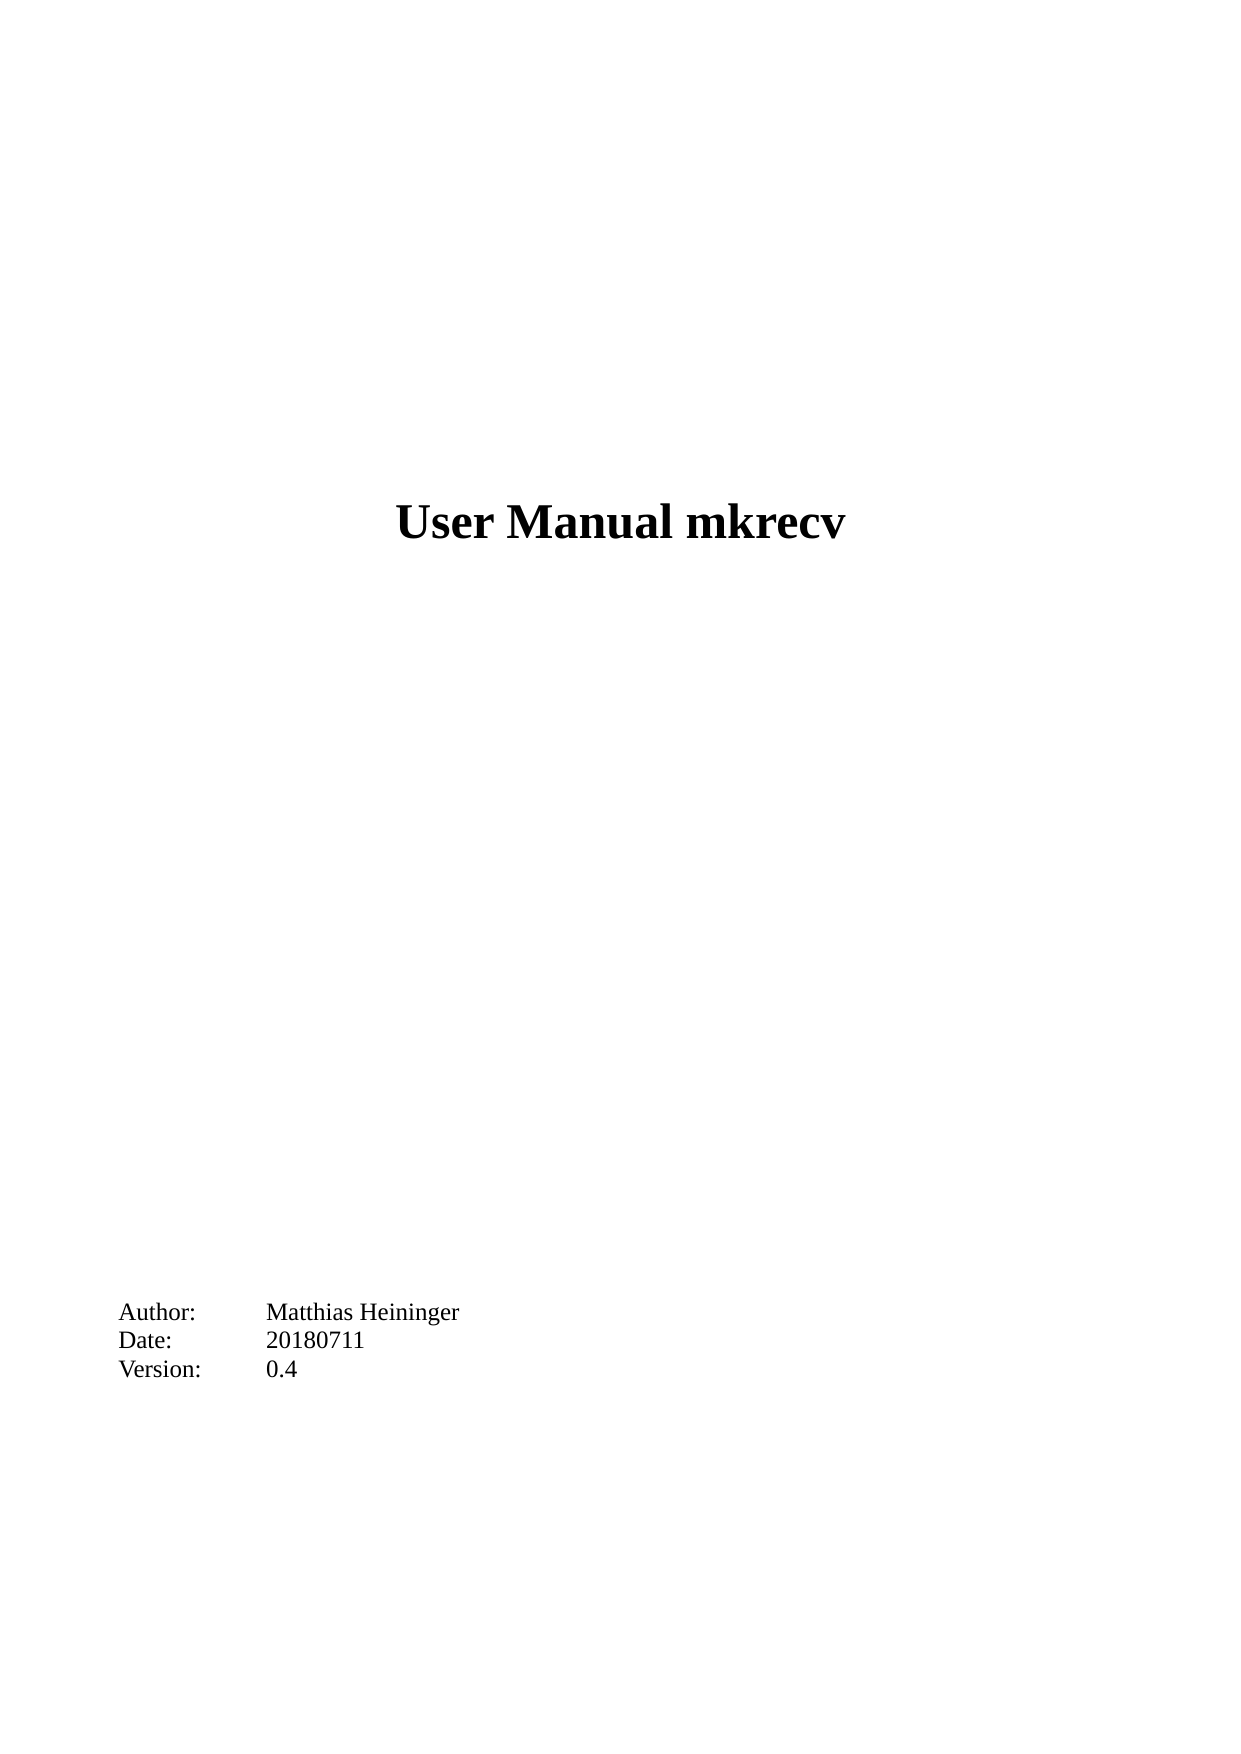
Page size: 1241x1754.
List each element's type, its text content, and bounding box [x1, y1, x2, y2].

text User Manual mkrecv [118, 492, 1122, 549]
text Date: 20180711 [118, 1326, 1122, 1354]
text Author: Matthias Heininger [118, 1297, 1122, 1326]
text Version: 0.4 [118, 1354, 1122, 1383]
